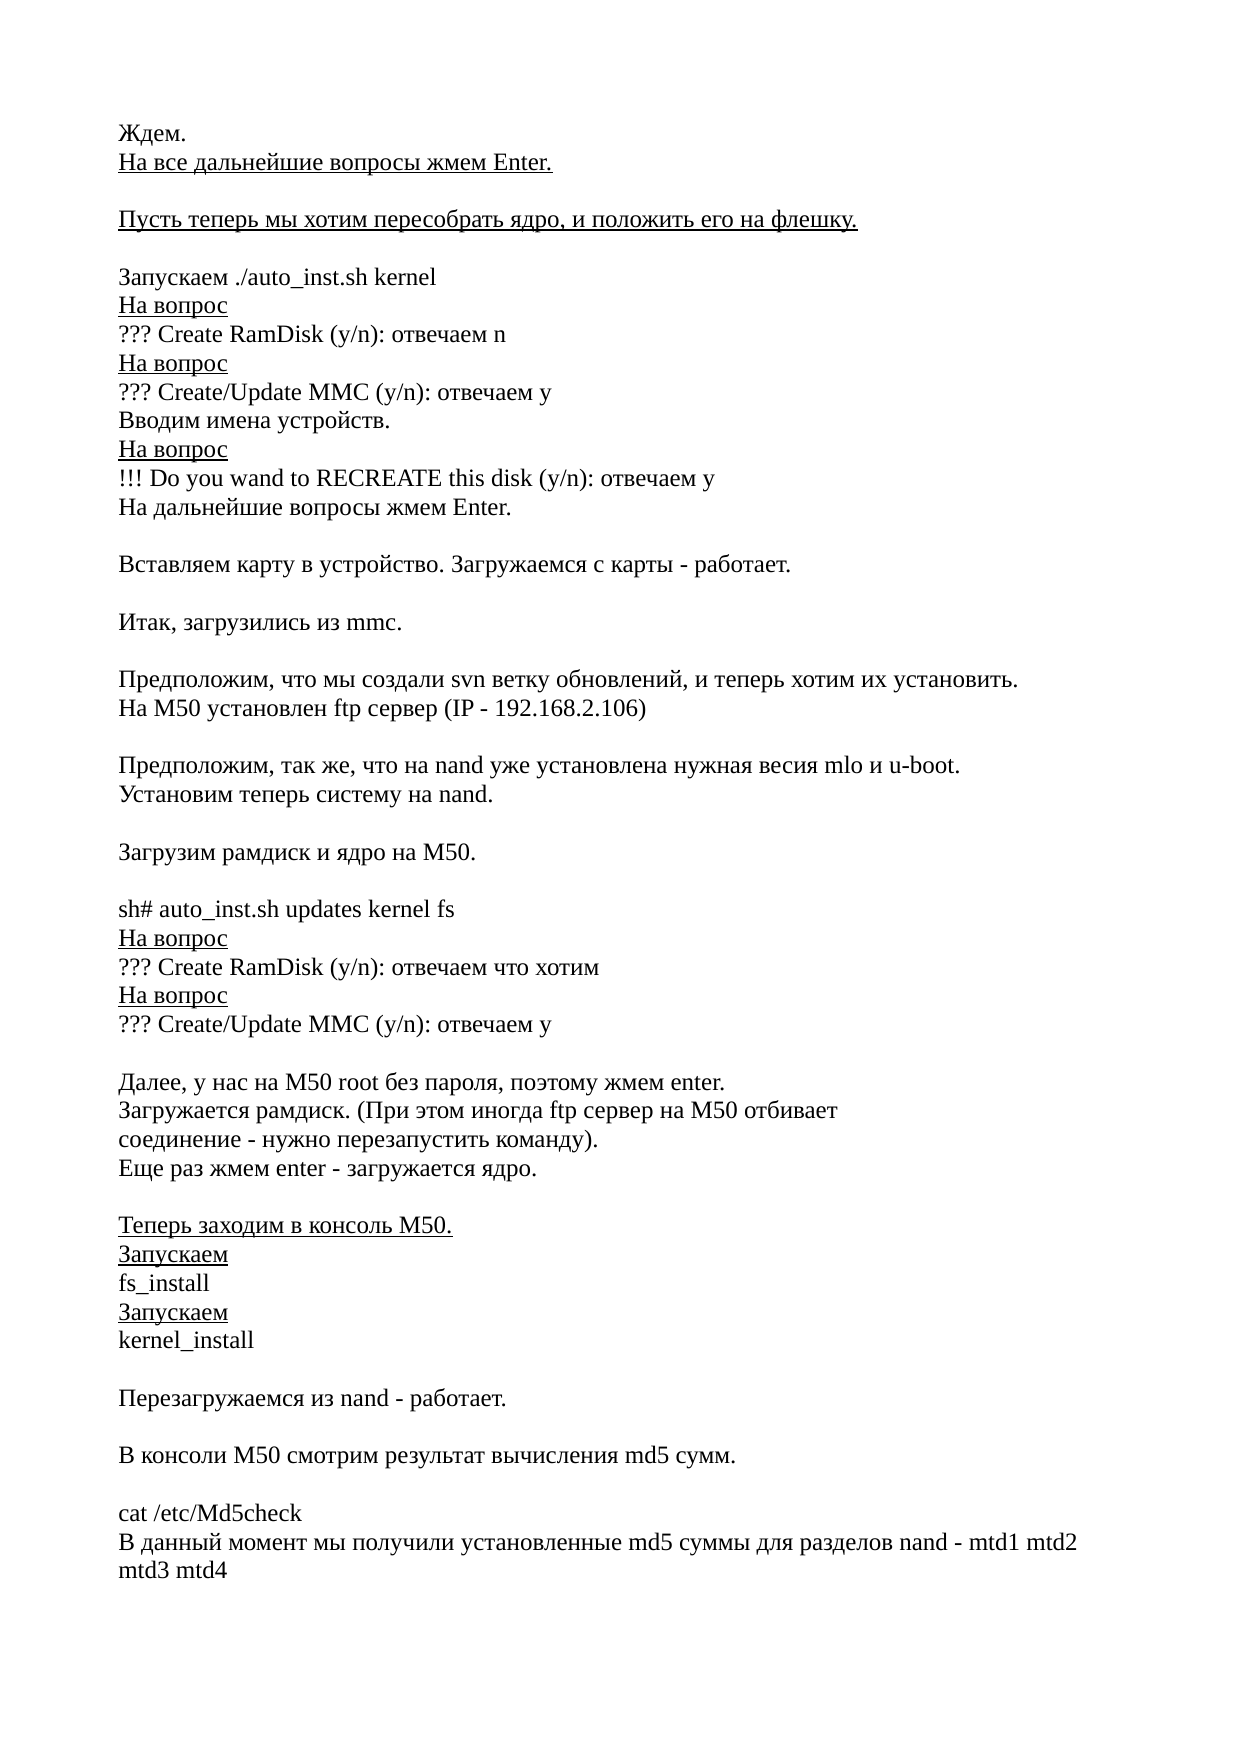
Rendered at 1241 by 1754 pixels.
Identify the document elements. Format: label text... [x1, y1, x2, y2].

text На все дальнейшие вопросы жмем Enter. [118, 147, 1122, 176]
text fs_install [118, 1268, 1122, 1297]
text kernel_install [118, 1326, 1122, 1354]
text В данный момент мы получили установленные md5 суммы для разделов nand - mtd1 mtd2 mtd3 mtd4 [118, 1527, 1122, 1584]
text На вопрос [118, 981, 1122, 1009]
text ??? Create RamDisk (y/n): отвечаем n [118, 319, 1122, 348]
text Далее, у нас на M50 root без пароля, поэтому жмем enter. [118, 1067, 1122, 1096]
text Еще раз жмем enter - загружается ядро. [118, 1153, 1122, 1182]
text Итак, загрузились из mmc. [118, 607, 1122, 636]
text Предположим, что мы создали svn ветку обновлений, и теперь хотим их установить. [118, 664, 1122, 693]
text На M50 установлен ftp сервер (IP - 192.168.2.106) [118, 693, 1122, 722]
text !!! Do you wand to RECREATE this disk (y/n): отвечаем y [118, 463, 1122, 492]
text Вставляем карту в устройство. Загружаемся с карты - работает. [118, 549, 1122, 578]
text sh# auto_inst.sh updates kernel fs [118, 894, 1122, 923]
text ??? Create RamDisk (y/n): отвечаем что хотим [118, 952, 1122, 981]
text На вопрос [118, 923, 1122, 952]
text Запускаем ./auto_inst.sh kernel [118, 262, 1122, 291]
text На вопрос [118, 291, 1122, 319]
text соединение - нужно перезапустить команду). [118, 1124, 1122, 1153]
text Пусть теперь мы хотим пересобрать ядро, и положить его на флешку. [118, 204, 1122, 233]
text Запускаем [118, 1239, 1122, 1268]
text ??? Create/Update MMC (y/n): отвечаем y [118, 377, 1122, 406]
text На вопрос [118, 348, 1122, 377]
text Установим теперь систему на nand. [118, 779, 1122, 808]
text cat /etc/Md5check [118, 1498, 1122, 1527]
text Загружается рамдиск. (При этом иногда ftp сервер на M50 отбивает [118, 1096, 1122, 1124]
text Перезагружаемся из nand - работает. [118, 1383, 1122, 1412]
text В консоли M50 смотрим результат вычисления md5 сумм. [118, 1441, 1122, 1469]
text Запускаем [118, 1297, 1122, 1326]
text На вопрос [118, 434, 1122, 463]
text Ждем. [118, 118, 1122, 147]
text Загрузим рамдиск и ядро на M50. [118, 837, 1122, 866]
text Вводим имена устройств. [118, 406, 1122, 434]
text На дальнейшие вопросы жмем Enter. [118, 492, 1122, 521]
text Теперь заходим в консоль M50. [118, 1211, 1122, 1239]
text Предположим, так же, что на nand уже установлена нужная весия mlo и u-boot. [118, 751, 1122, 779]
text ??? Create/Update MMC (y/n): отвечаем y [118, 1009, 1122, 1038]
